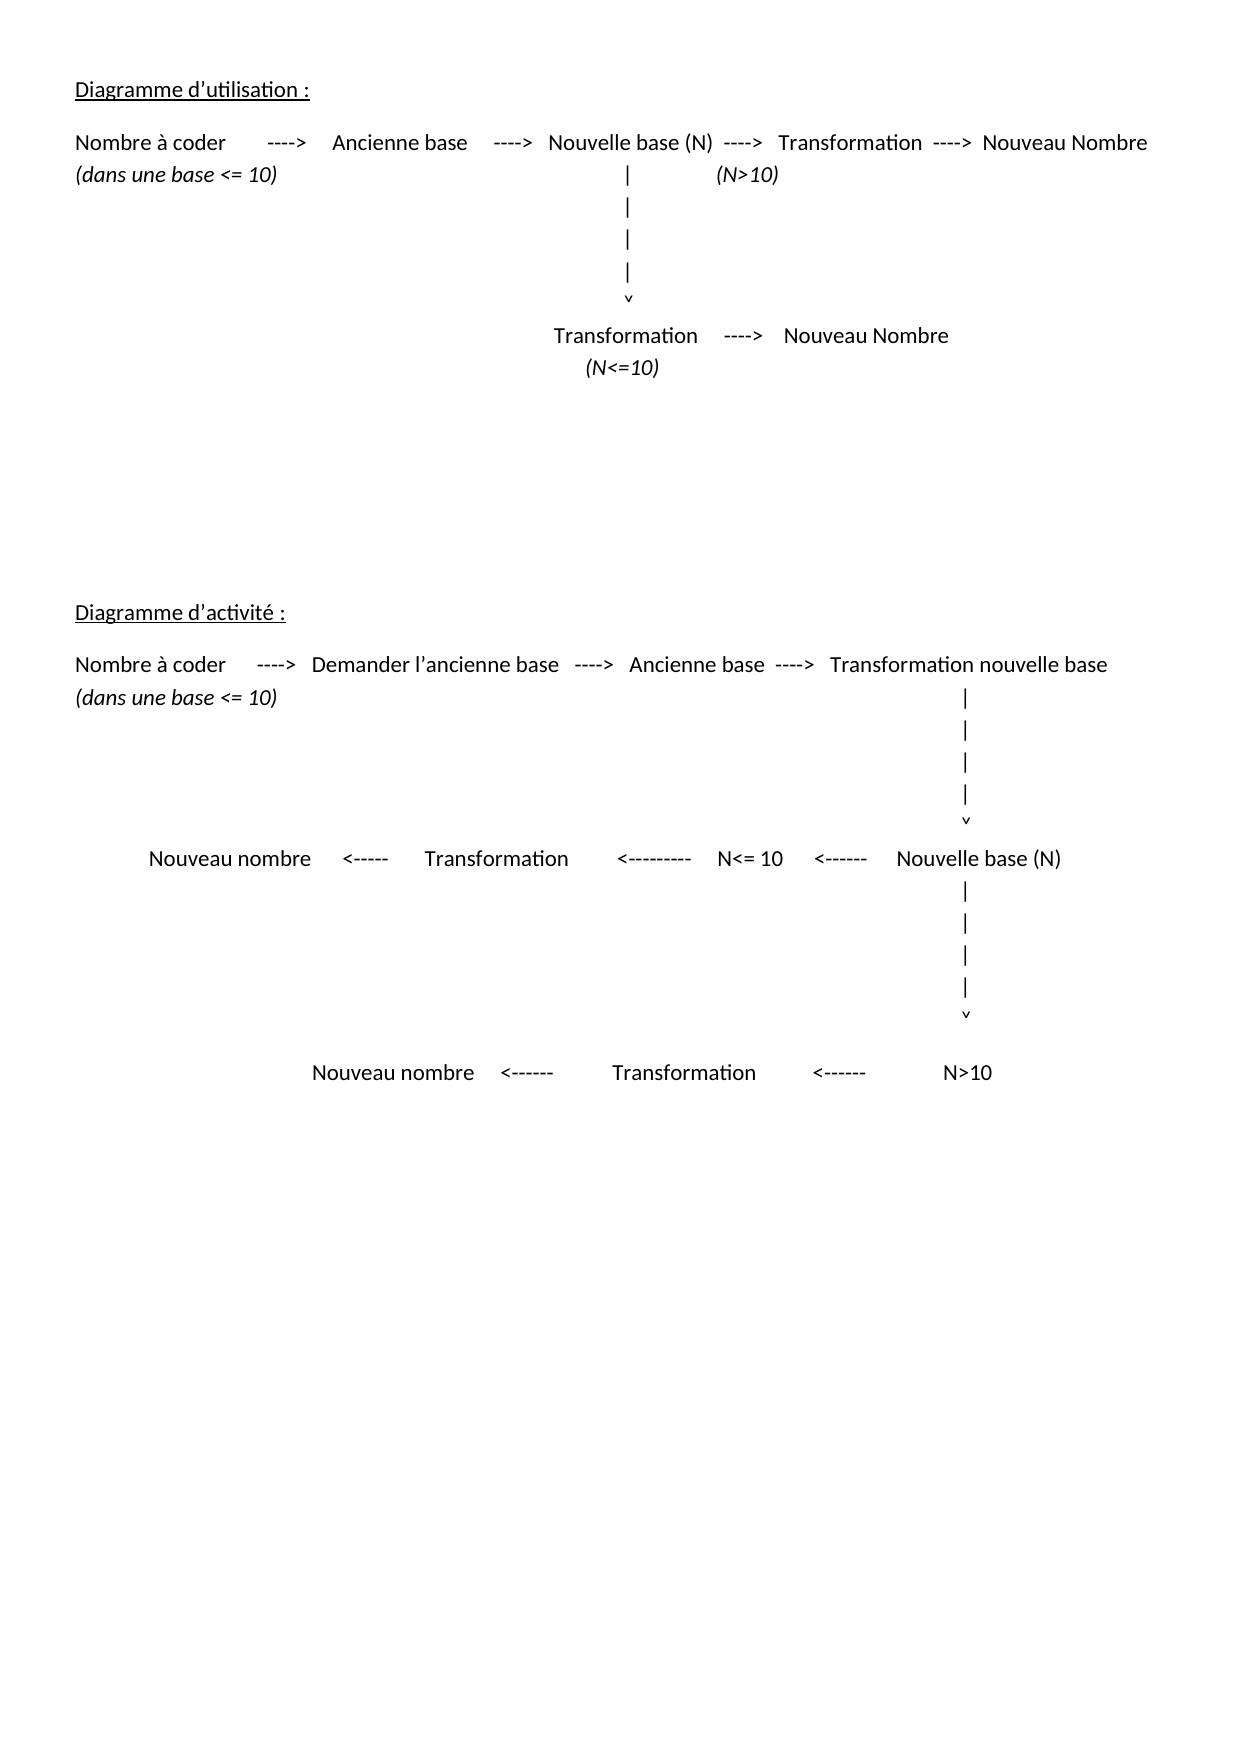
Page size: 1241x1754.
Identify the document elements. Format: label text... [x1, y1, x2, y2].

text Nombre à coder ----> Ancienne base ----> Nouvelle base (N) ----> Transformation ----> Nouveau Nombre (dans une base <= 10) | (N>10) | | | ˅ Transformation ----> Nouveau Nombre (N<=10) [75, 128, 1165, 413]
text Diagramme d’activité : [75, 598, 1165, 626]
text Diagramme d’utilisation : [75, 75, 1165, 103]
text Nouveau nombre <------ Transformation <------ N>10 [75, 1058, 1165, 1118]
text Nombre à coder ----> Demander l’ancienne base ----> Ancienne base ----> Transformation nouvelle base (dans une base <= 10) | | | | ˅ Nouveau nombre <----- Transformation <--------- N<= 10 <------ Nouvelle base (N) | | | | ˅ [75, 651, 1165, 1033]
